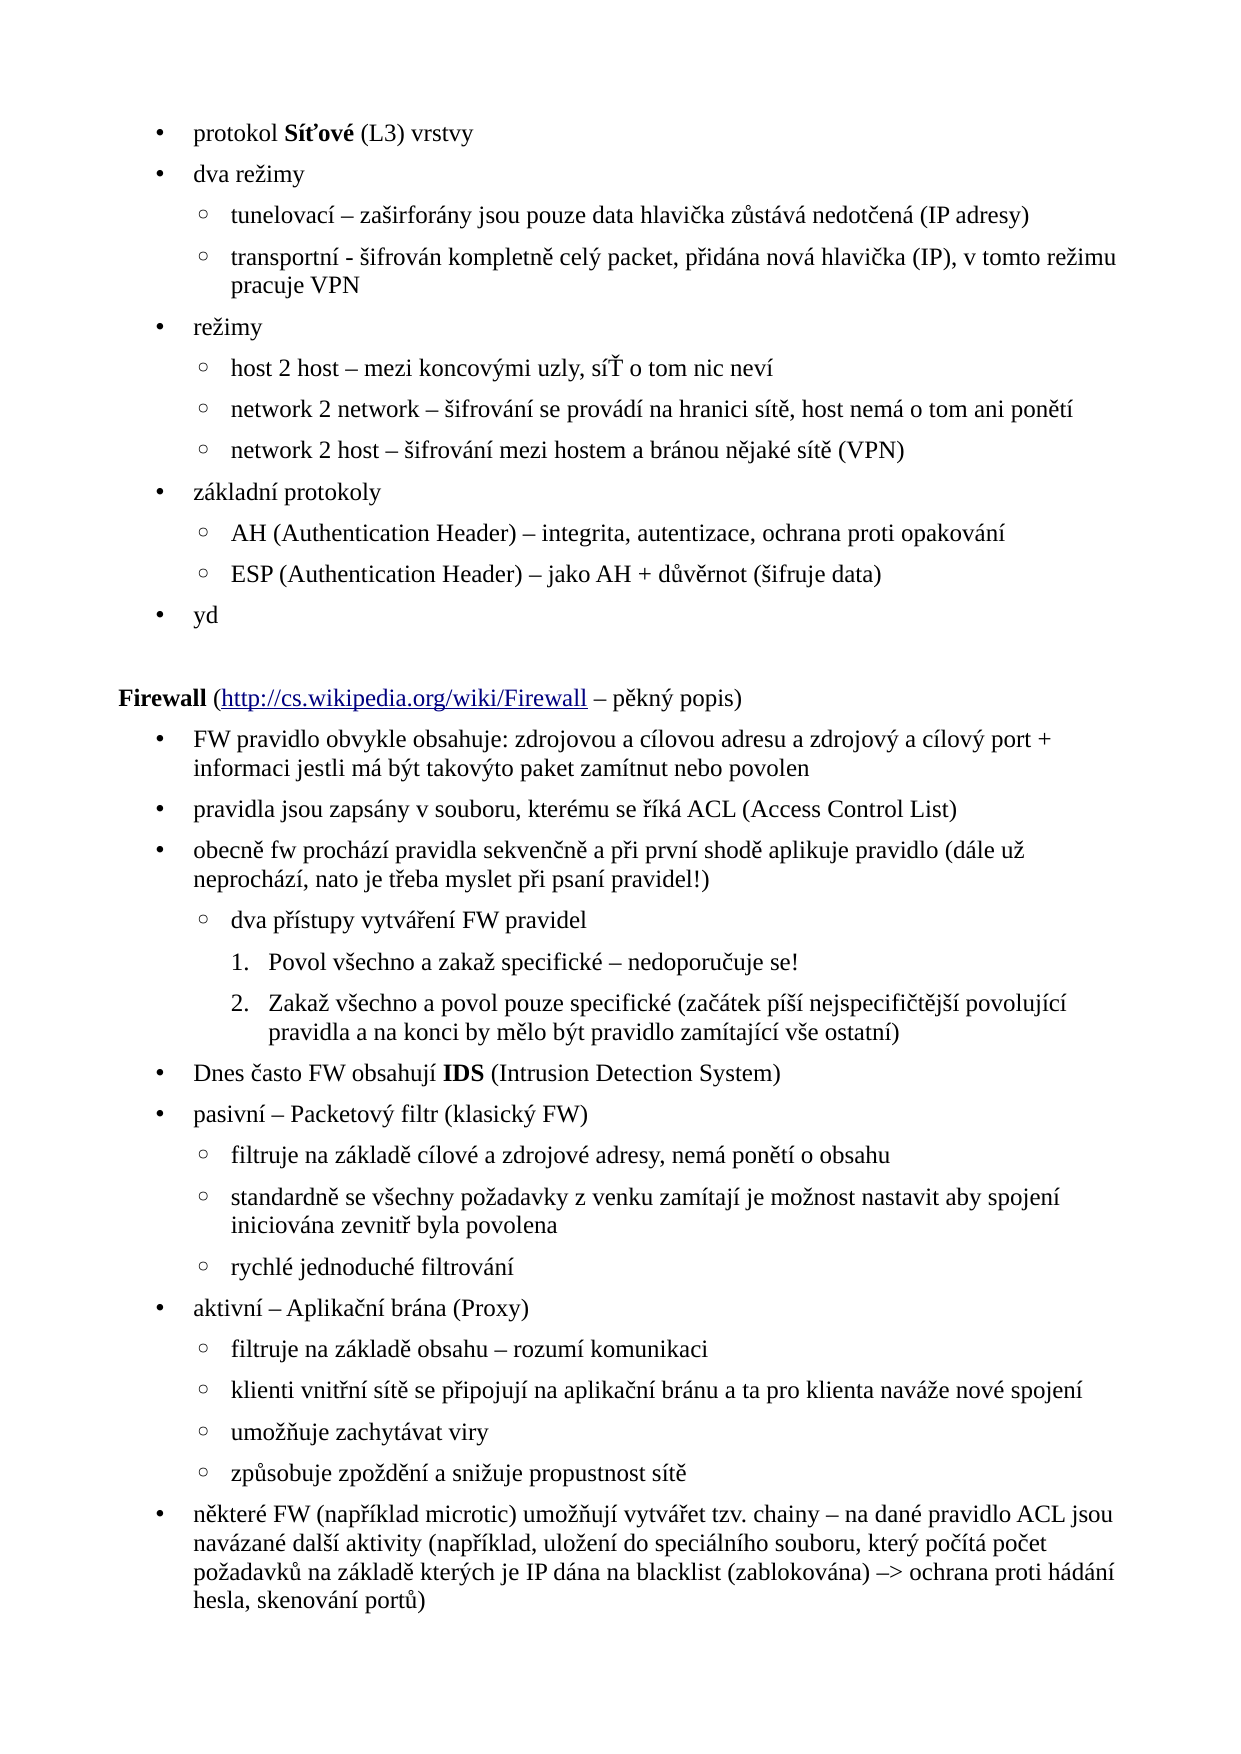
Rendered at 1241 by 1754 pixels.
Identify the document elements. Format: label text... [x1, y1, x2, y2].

list obecně fw prochází pravidla sekvenčně a při první shodě aplikuje pravidlo (dále už neprochází, nato je třeba myslet při psaní pravidel!) [156, 836, 1122, 893]
list host 2 host – mezi koncovými uzly, síŤ o tom nic neví [193, 353, 1122, 382]
list transportní - šifrován kompletně celý packet, přidána nová hlavička (IP), v tomto režimu pracuje VPN [193, 242, 1122, 299]
list umožňuje zachytávat viry [193, 1417, 1122, 1446]
list yd [156, 601, 1122, 629]
text Firewall (http://cs.wikipedia.org/wiki/Firewall – pěkný popis) [118, 683, 1122, 712]
list klienti vnitřní sítě se připojují na aplikační bránu a ta pro klienta naváže nové spojení [193, 1376, 1122, 1404]
list AH (Authentication Header) – integrita, autentizace, ochrana proti opakování [193, 518, 1122, 547]
list dva přístupy vytváření FW pravidel [193, 906, 1122, 934]
list Dnes často FW obsahují IDS (Intrusion Detection System) [156, 1058, 1122, 1087]
list tunelovací – zaširforány jsou pouze data hlavička zůstává nedotčená (IP adresy) [193, 201, 1122, 229]
list ESP (Authentication Header) – jako AH + důvěrnot (šifruje data) [193, 559, 1122, 588]
list Povol všechno a zakaž specifické – nedoporučuje se! [231, 947, 1122, 976]
list network 2 network – šifrování se provádí na hranici sítě, host nemá o tom ani ponětí [193, 394, 1122, 423]
list některé FW (například microtic) umožňují vytvářet tzv. chainy – na dané pravidlo ACL jsou navázané další aktivity (například, uložení do speciálního souboru, který počítá počet požadavků na základě kterých je IP dána na blacklist (zablokována) –> ochrana proti hádání hesla, skenování portů) [156, 1499, 1122, 1614]
list režimy [156, 312, 1122, 341]
list způsobuje zpoždění a snižuje propustnost sítě [193, 1458, 1122, 1487]
list pravidla jsou zapsány v souboru, kterému se říká ACL (Access Control List) [156, 794, 1122, 823]
list standardně se všechny požadavky z venku zamítají je možnost nastavit aby spojení iniciována zevnitř byla povolena [193, 1182, 1122, 1239]
list dva režimy [156, 159, 1122, 188]
list rychlé jednoduché filtrování [193, 1252, 1122, 1281]
list FW pravidlo obvykle obsahuje: zdrojovou a cílovou adresu a zdrojový a cílový port + informaci jestli má být takovýto paket zamítnut nebo povolen [156, 724, 1122, 782]
list network 2 host – šifrování mezi hostem a bránou nějaké sítě (VPN) [193, 436, 1122, 464]
list aktivní – Aplikační brána (Proxy) [156, 1293, 1122, 1322]
list Zakaž všechno a povol pouze specifické (začátek píší nejspecifičtější povolující pravidla a na konci by mělo být pravidlo zamítající vše ostatní) [231, 988, 1122, 1046]
list pasivní – Packetový filtr (klasický FW) [156, 1099, 1122, 1128]
list protokol Síťové (L3) vrstvy [156, 118, 1122, 147]
list filtruje na základě obsahu – rozumí komunikaci [193, 1334, 1122, 1363]
list základní protokoly [156, 477, 1122, 506]
list filtruje na základě cílové a zdrojové adresy, nemá ponětí o obsahu [193, 1141, 1122, 1169]
